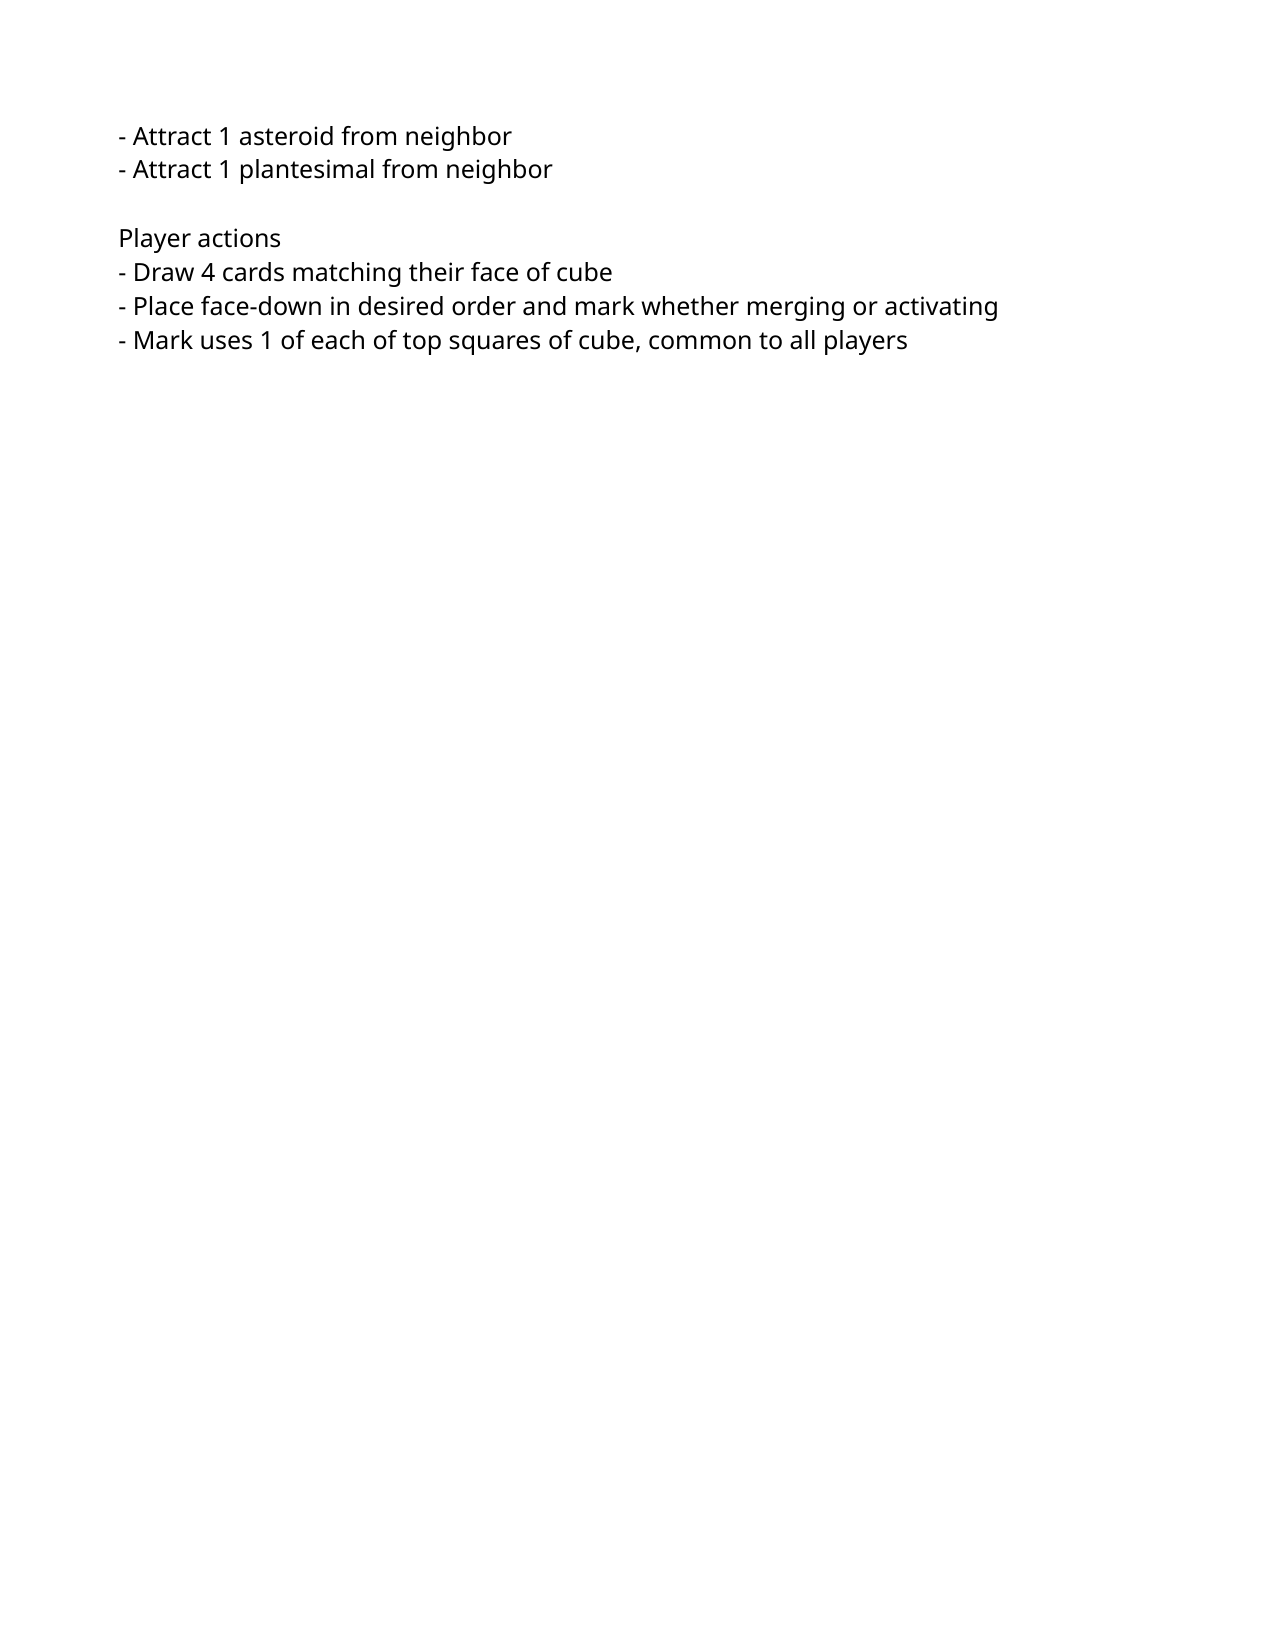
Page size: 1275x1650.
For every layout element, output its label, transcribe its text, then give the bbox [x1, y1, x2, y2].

text Player actions [118, 220, 1157, 254]
text - Draw 4 cards matching their face of cube [118, 254, 1157, 288]
text - Mark uses 1 of each of top squares of cube, common to all players [118, 322, 1157, 357]
text - Attract 1 asteroid from neighbor [118, 118, 1157, 152]
text - Attract 1 plantesimal from neighbor [118, 152, 1157, 186]
text - Place face-down in desired order and mark whether merging or activating [118, 288, 1157, 322]
